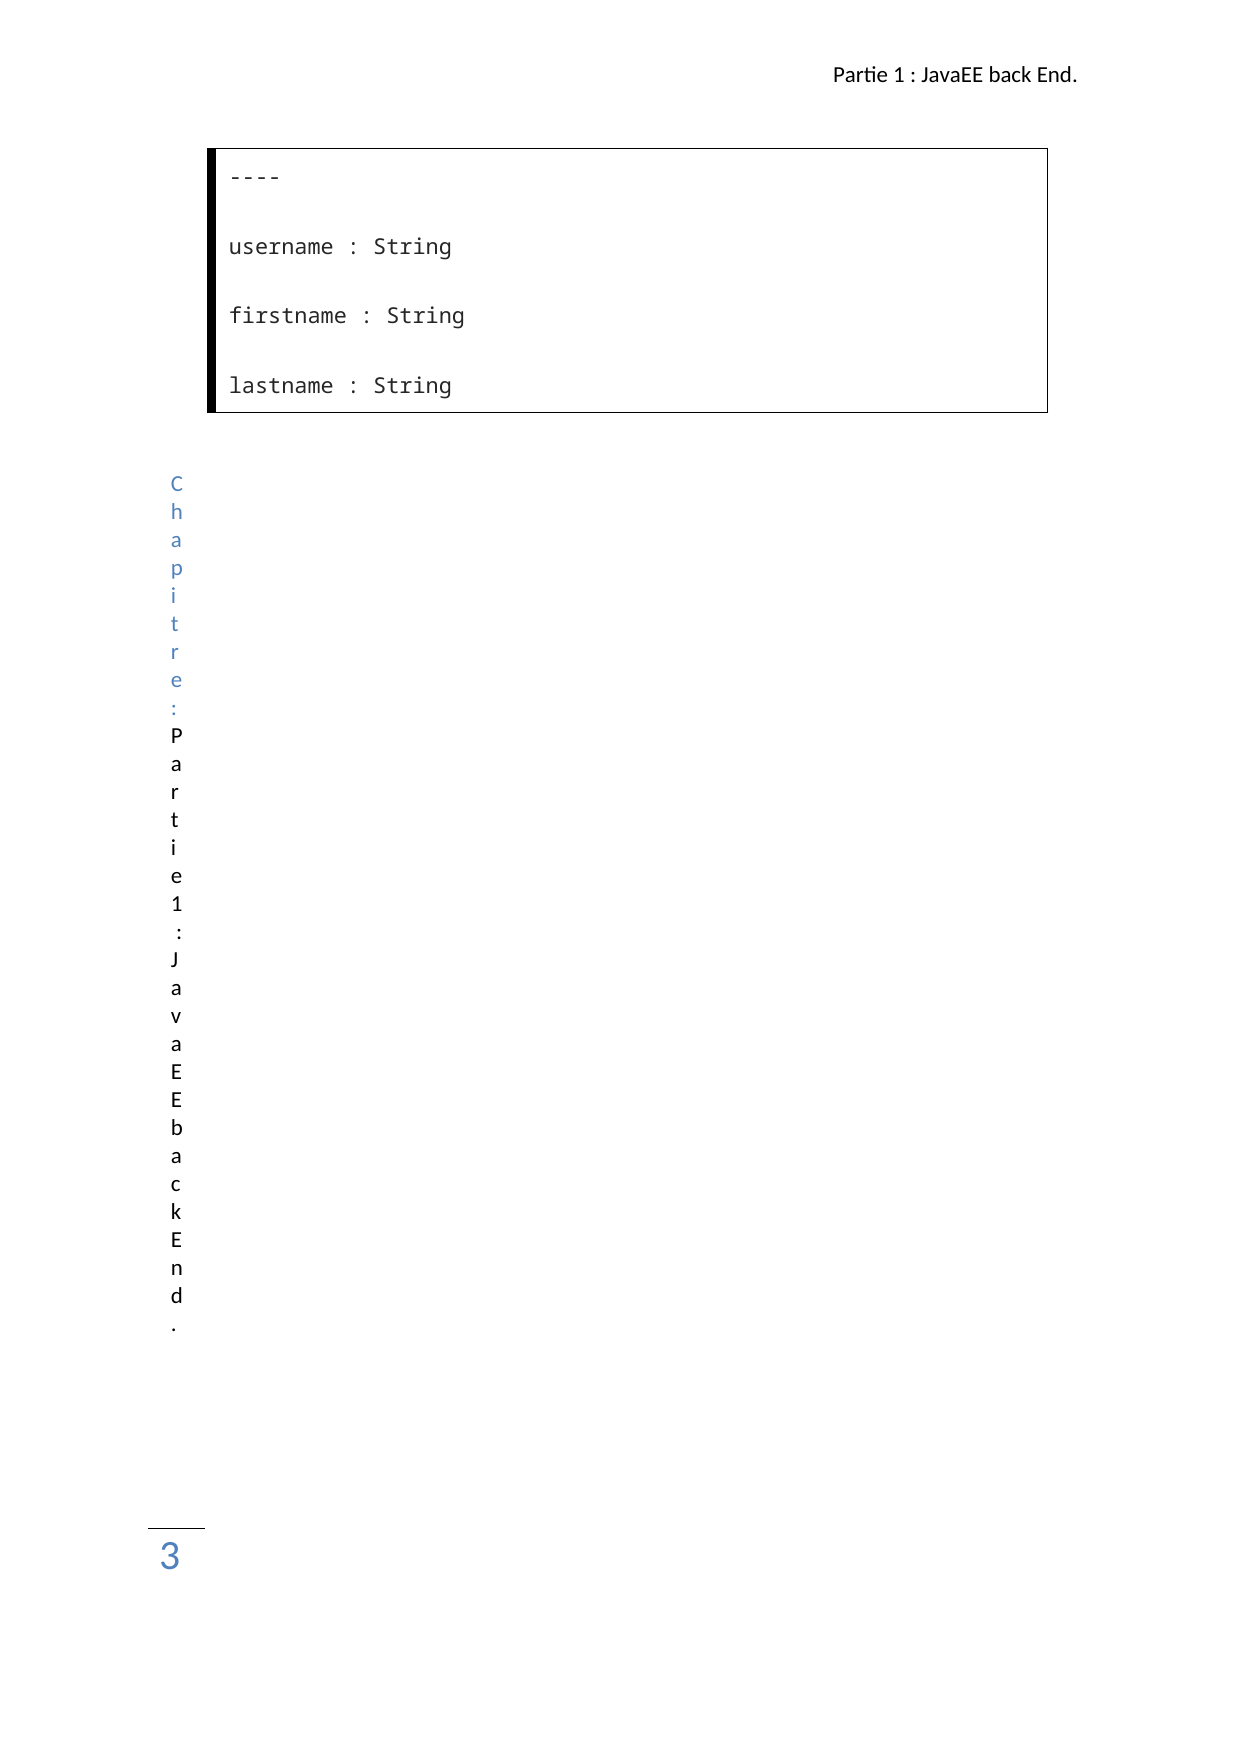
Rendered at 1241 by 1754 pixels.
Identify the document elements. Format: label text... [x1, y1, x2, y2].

text lastname : String [216, 357, 1047, 412]
text firstname : String [216, 287, 1047, 330]
text ---- [216, 149, 1047, 191]
text username : String [216, 217, 1047, 261]
